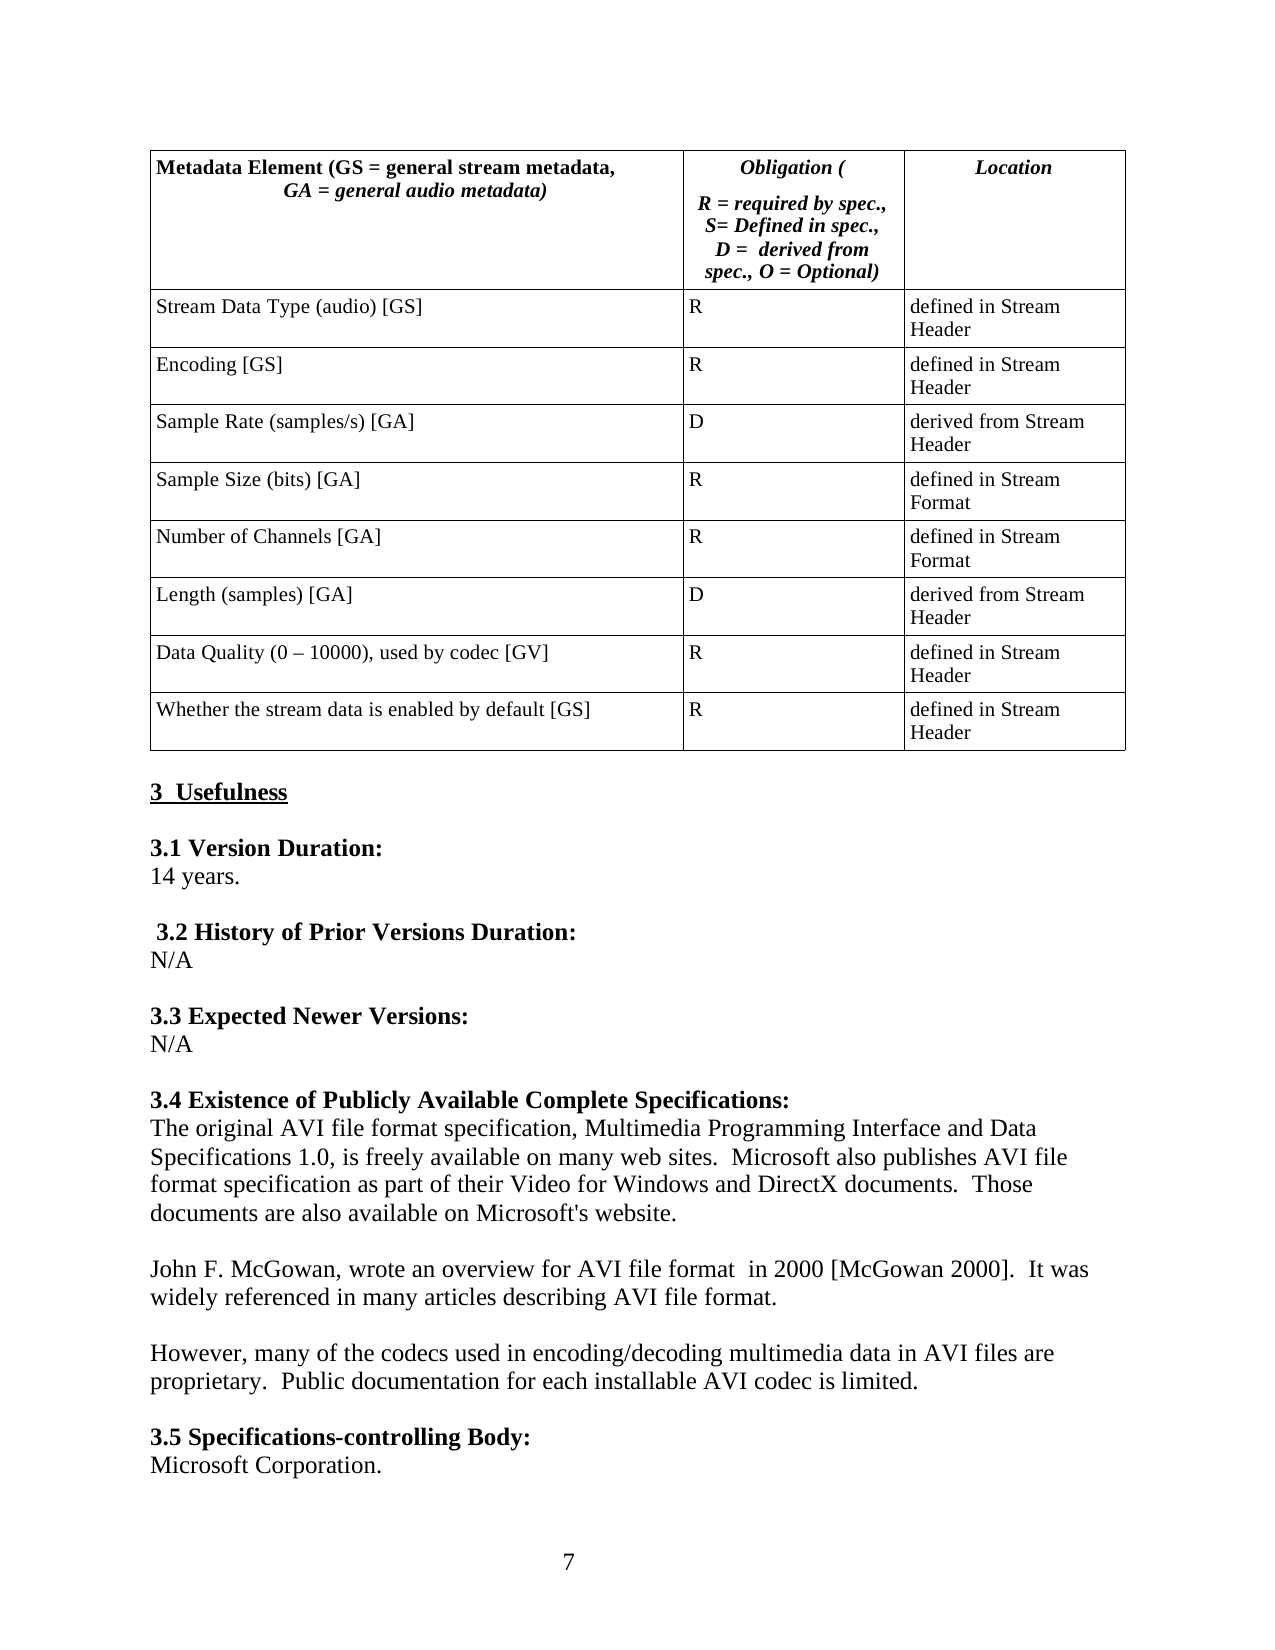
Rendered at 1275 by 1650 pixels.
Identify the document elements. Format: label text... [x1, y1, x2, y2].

table_cell D [684, 405, 904, 462]
text Microsoft Corporation. [150, 1451, 1125, 1479]
table_cell Sample Rate (samples/s) [GA] [151, 405, 683, 462]
table_cell defined in Stream Header [905, 348, 1125, 404]
table_cell Number of Channels [GA] [151, 521, 683, 577]
table_cell R [684, 693, 904, 750]
table_cell Stream Data Type (audio) [GS] [151, 290, 683, 347]
list History of Prior Versions Duration: [156, 918, 1125, 946]
table_cell Data Quality (0 – 10000), used by codec [GV] [151, 636, 683, 692]
text John F. McGowan, wrote an overview for AVI file format in 2000 [McGowan 2000]. It was widely referenced in many articles describing AVI file format. [150, 1254, 1125, 1311]
table_header Location [905, 151, 1125, 289]
text N/A [150, 1030, 1125, 1058]
table_cell Length (samples) [GA] [151, 578, 683, 635]
table_header Obligation ( R = required by spec., S= Defined in spec., D = derived from spec., O = Optional) [684, 151, 904, 289]
table_cell defined in Stream Format [905, 463, 1125, 520]
text However, many of the codecs used in encoding/decoding multimedia data in AVI files are proprietary. Public documentation for each installable AVI codec is limited. [150, 1338, 1125, 1394]
text 3.5 Specifications-controlling Body: [150, 1423, 1125, 1451]
text 3.1 Version Duration: [150, 834, 1125, 862]
text The original AVI file format specification, Multimedia Programming Interface and Data Specifications 1.0, is freely available on many web sites. Microsoft also publishes AVI file format specification as part of their Video for Windows and DirectX documents. Those documents are also available on Microsoft's website. [150, 1114, 1125, 1226]
table_cell defined in Stream Header [905, 290, 1125, 347]
table_cell R [684, 290, 904, 347]
subtitle 3 Usefulness [150, 778, 1125, 806]
table_cell defined in Stream Format [905, 521, 1125, 577]
text N/A [150, 946, 1125, 974]
table_cell Sample Size (bits) [GA] [151, 463, 683, 520]
table_cell R [684, 463, 904, 520]
table_cell derived from Stream Header [905, 578, 1125, 635]
text 3.4 Existence of Publicly Available Complete Specifications: [150, 1086, 1125, 1114]
table_cell R [684, 636, 904, 692]
table_cell Encoding [GS] [151, 348, 683, 404]
table_cell defined in Stream Header [905, 636, 1125, 692]
table_cell D [684, 578, 904, 635]
table_cell R [684, 348, 904, 404]
table_header Metadata Element (GS = general stream metadata, GA = general audio metadata) [151, 151, 683, 289]
text 3.3 Expected Newer Versions: [150, 1002, 1125, 1030]
table_cell R [684, 521, 904, 577]
table_cell defined in Stream Header [905, 693, 1125, 750]
text 14 years. [150, 862, 1125, 890]
table_cell derived from Stream Header [905, 405, 1125, 462]
table_cell Whether the stream data is enabled by default [GS] [151, 693, 683, 750]
